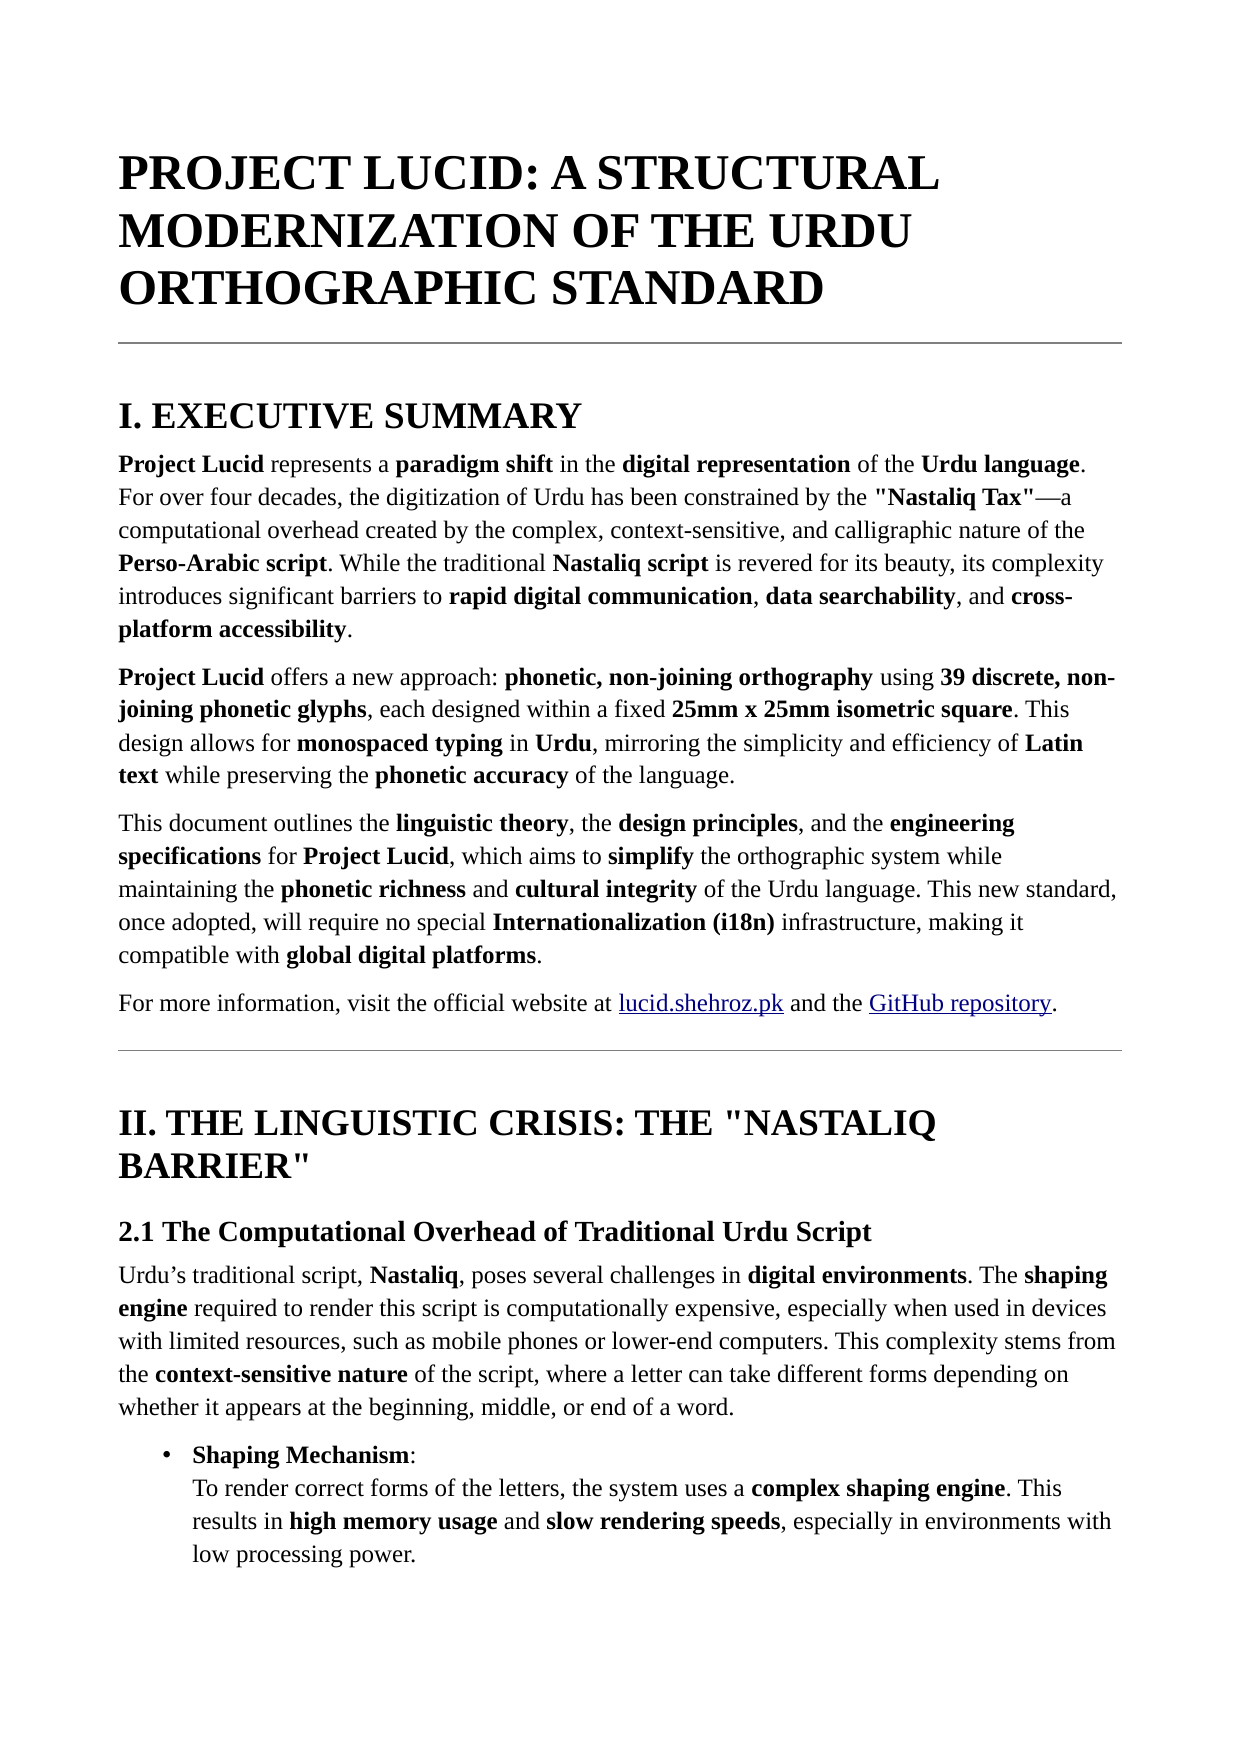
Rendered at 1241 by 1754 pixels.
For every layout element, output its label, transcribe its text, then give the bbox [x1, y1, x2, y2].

list Shaping Mechanism: To render correct forms of the letters, the system uses a complex shaping engine. This results in high memory usage and slow rendering speeds, especially in environments with low processing power. [162, 1440, 1122, 1567]
subtitle PROJECT LUCID: A STRUCTURAL MODERNIZATION OF THE URDU ORTHOGRAPHIC STANDARD [118, 143, 1122, 316]
subtitle I. EXECUTIVE SUMMARY [118, 393, 1122, 436]
text For more information, visit the official website at lucid.shehroz.pk and the GitHub repository. [118, 988, 1122, 1017]
text Urdu’s traditional script, Nastaliq, poses several challenges in digital environments. The shaping engine required to render this script is computationally expensive, especially when used in devices with limited resources, such as mobile phones or lower-end computers. This complexity stems from the context-sensitive nature of the script, where a letter can take different forms depending on whether it appears at the beginning, middle, or end of a word. [118, 1260, 1122, 1421]
text Project Lucid offers a new approach: phonetic, non-joining orthography using 39 discrete, non-joining phonetic glyphs, each designed within a fixed 25mm x 25mm isometric square. This design allows for monospaced typing in Urdu, mirroring the simplicity and efficiency of Latin text while preserving the phonetic accuracy of the language. [118, 662, 1122, 789]
text This document outlines the linguistic theory, the design principles, and the engineering specifications for Project Lucid, which aims to simplify the orthographic system while maintaining the phonetic richness and cultural integrity of the Urdu language. This new standard, once adopted, will require no special Internationalization (i18n) infrastructure, making it compatible with global digital platforms. [118, 808, 1122, 969]
text Project Lucid represents a paradigm shift in the digital representation of the Urdu language. For over four decades, the digitization of Urdu has been constrained by the "Nastaliq Tax"—a computational overhead created by the complex, context-sensitive, and calligraphic nature of the Perso-Arabic script. While the traditional Nastaliq script is revered for its beauty, its complexity introduces significant barriers to rapid digital communication, data searchability, and cross-platform accessibility. [118, 449, 1122, 643]
subtitle II. THE LINGUISTIC CRISIS: THE "NASTALIQ BARRIER" [118, 1101, 1122, 1187]
subtitle 2.1 The Computational Overhead of Traditional Urdu Script [118, 1214, 1122, 1247]
